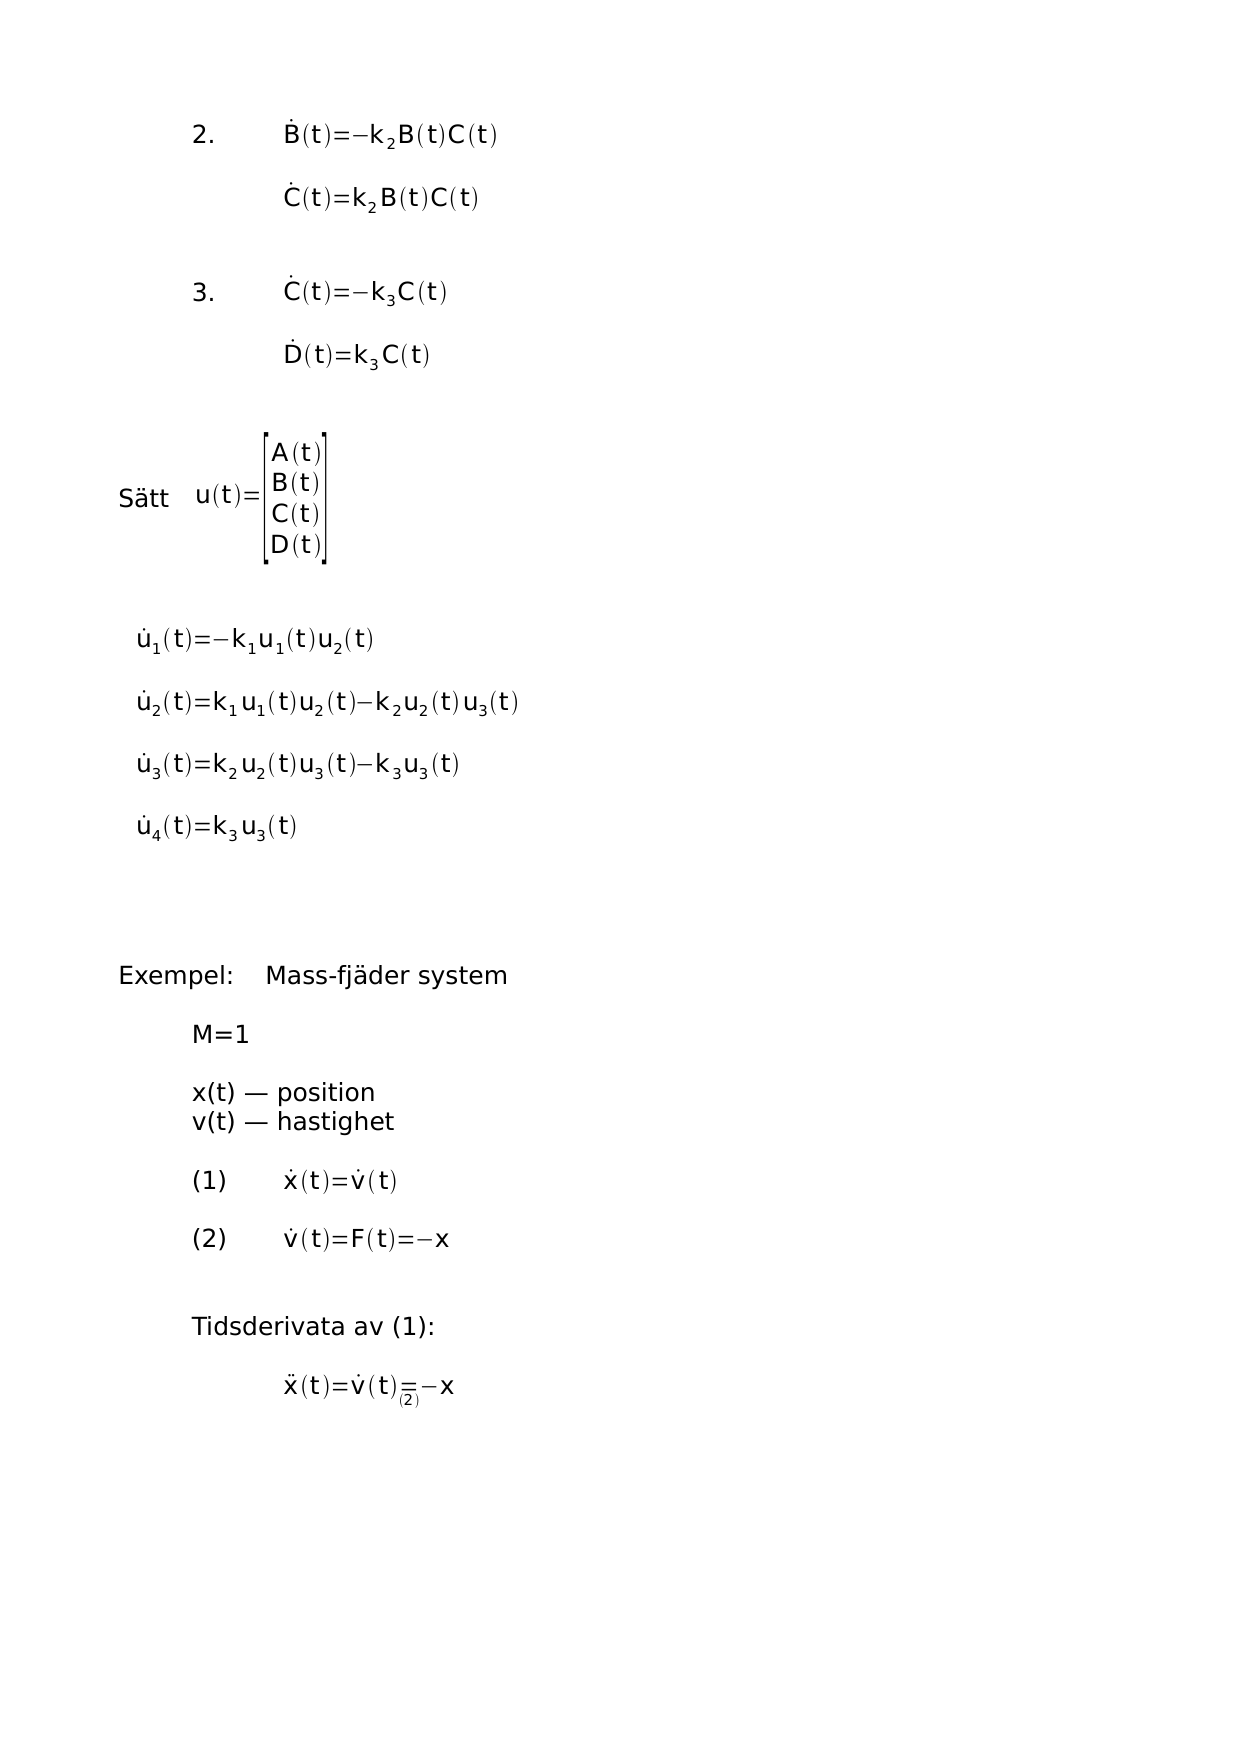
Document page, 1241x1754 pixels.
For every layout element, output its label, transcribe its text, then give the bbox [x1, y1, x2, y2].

text v(t) — hastighet [118, 1107, 1122, 1136]
text M=1 [118, 1020, 1122, 1049]
text (2) [118, 1224, 1122, 1254]
text Tidsderivata av (1): [118, 1312, 1122, 1342]
text 2. [118, 118, 1122, 153]
text Exempel: Mass-fjäder system [118, 961, 1122, 991]
text x(t) — position [118, 1078, 1122, 1107]
text Sätt [118, 432, 1122, 566]
text (1) [118, 1166, 1122, 1195]
text 3. [118, 275, 1122, 310]
